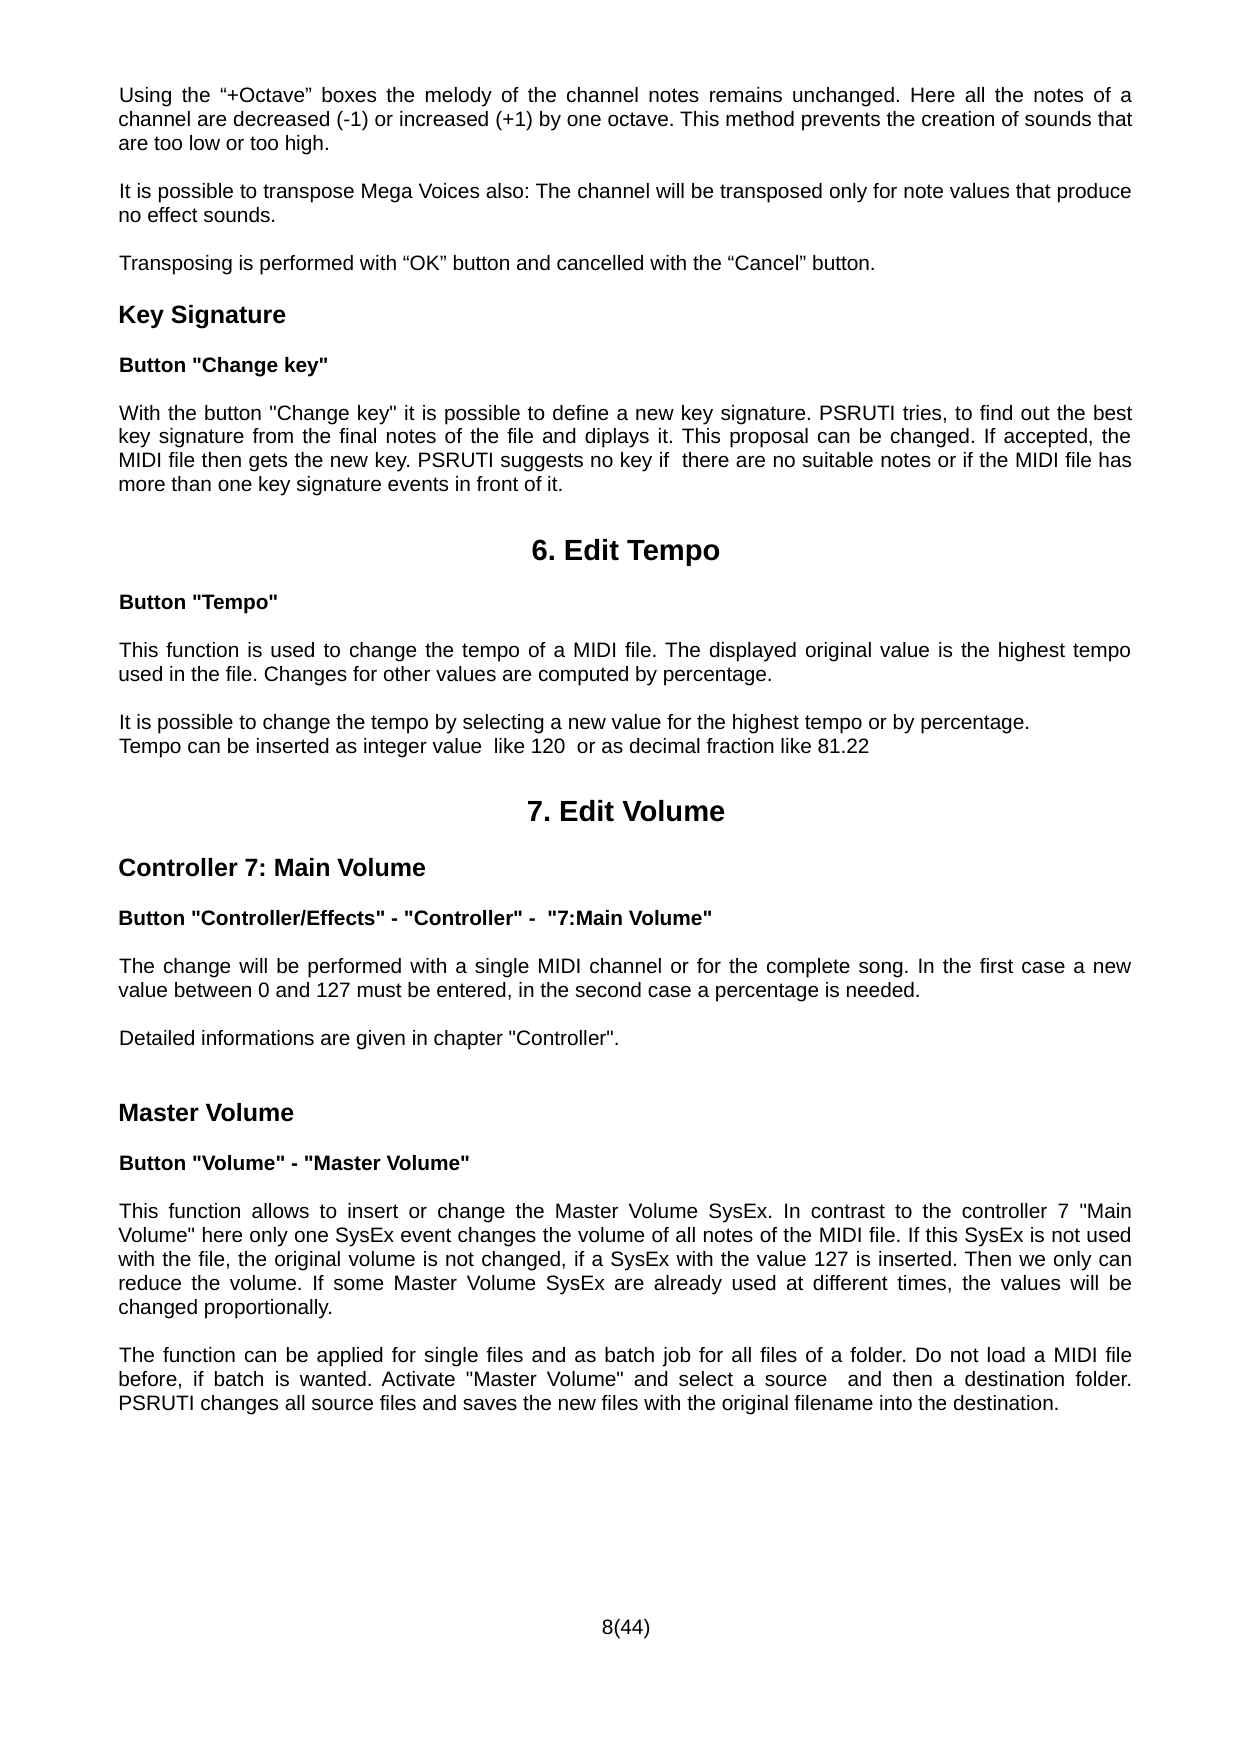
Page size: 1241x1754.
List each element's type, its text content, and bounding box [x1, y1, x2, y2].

text Button "Controller/Effects" - "Controller" - "7:Main Volume" [118, 906, 1134, 929]
text With the button "Change key" it is possible to define a new key signature. PSRUTI tries, to find out the best key signature from the final notes of the file and diplays it. This proposal can be changed. If accepted, the MIDI file then gets the new key. PSRUTI suggests no key if there are no suitable notes or if the MIDI file has more than one key signature events in front of it. [118, 400, 1134, 496]
subtitle 6. Edit Tempo [118, 533, 1134, 566]
text Button "Change key" [118, 352, 1134, 376]
text It is possible to change the tempo by selecting a new value for the highest tempo or by percentage. [118, 710, 1134, 734]
text It is possible to transpose Mega Voices also: The channel will be transposed only for note values that produce no effect sounds. [118, 179, 1134, 227]
subtitle 7. Edit Volume [118, 794, 1134, 828]
subtitle Key Signature [118, 300, 1134, 328]
text Transposing is performed with “OK” button and cancelled with the “Cancel” button. [118, 251, 1134, 275]
text The function can be applied for single files and as batch job for all files of a folder. Do not load a MIDI file before, if batch is wanted. Activate "Master Volume" and select a source and then a destination folder. PSRUTI changes all source files and saves the new files with the original filename into the destination. [118, 1343, 1134, 1414]
text Button "Volume" - "Master Volume" [118, 1151, 1134, 1175]
subtitle Controller 7: Main Volume [118, 853, 1134, 882]
subtitle Master Volume [118, 1098, 1134, 1127]
text Tempo can be inserted as integer value like 120 or as decimal fraction like 81.22 [118, 734, 1134, 758]
text This function allows to insert or change the Master Volume SysEx. In contrast to the controller 7 "Main Volume" here only one SysEx event changes the volume of all notes of the MIDI file. If this SysEx is not used with the file, the original volume is not changed, if a SysEx with the value 127 is inserted. Then we only can reduce the volume. If some Master Volume SysEx are already used at different times, the values will be changed proportionally. [118, 1199, 1134, 1319]
text Using the “+Octave” boxes the melody of the channel notes remains unchanged. Here all the notes of a channel are decreased (-1) or increased (+1) by one octave. This method prevents the creation of sounds that are too low or too high. [118, 83, 1134, 155]
text The change will be performed with a single MIDI channel or for the complete song. In the first case a new value between 0 and 127 must be entered, in the second case a percentage is needed. [118, 953, 1134, 1001]
text Detailed informations are given in chapter "Controller". [118, 1025, 1134, 1049]
text This function is used to change the tempo of a MIDI file. The displayed original value is the highest tempo used in the file. Changes for other values are computed by percentage. [118, 638, 1134, 686]
text Button "Tempo" [118, 590, 1134, 614]
